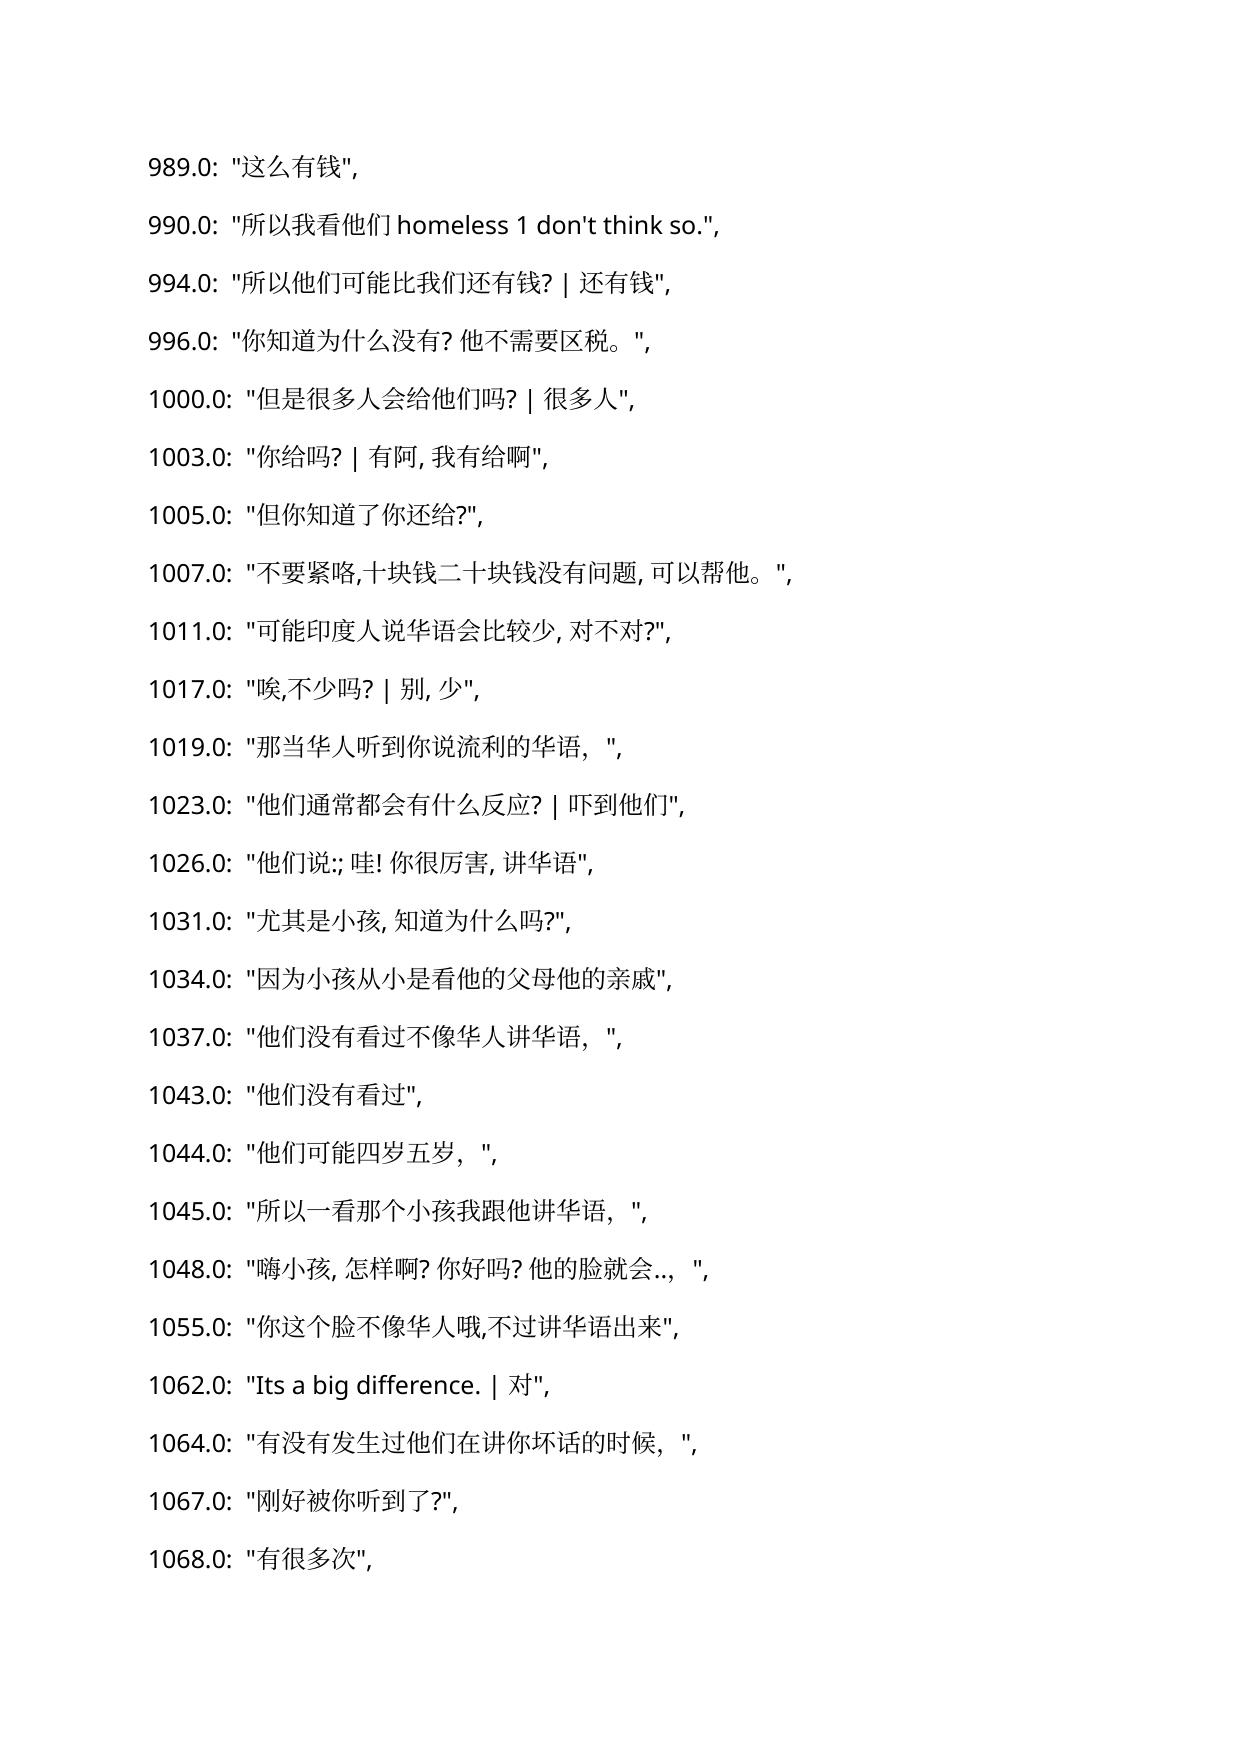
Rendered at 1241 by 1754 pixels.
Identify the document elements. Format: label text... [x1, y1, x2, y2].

text 1023.0: "他们通常都会有什么反应? | 吓到他们", [148, 786, 1093, 822]
text 1034.0: "因为小孩从小是看他的父母他的亲戚", [148, 960, 1093, 996]
text 1019.0: "那当华人听到你说流利的华语，", [148, 728, 1093, 764]
text 1026.0: "他们说:; 哇! 你很厉害, 讲华语", [148, 844, 1093, 880]
text 1062.0: "Its a big difference. | 对", [148, 1366, 1093, 1402]
text 1007.0: "不要紧咯,十块钱二十块钱没有问题, 可以帮他。", [148, 554, 1093, 590]
text 1000.0: "但是很多人会给他们吗? | 很多人", [148, 380, 1093, 416]
text 994.0: "所以他们可能比我们还有钱? | 还有钱", [148, 264, 1093, 300]
text 1068.0: "有很多次", [148, 1540, 1093, 1576]
text 1031.0: "尤其是小孩, 知道为什么吗?", [148, 902, 1093, 938]
text 1067.0: "刚好被你听到了?", [148, 1482, 1093, 1518]
text 1011.0: "可能印度人说华语会比较少, 对不对?", [148, 612, 1093, 648]
text 996.0: "你知道为什么没有? 他不需要区税。", [148, 322, 1093, 358]
text 1044.0: "他们可能四岁五岁，", [148, 1134, 1093, 1170]
text 1005.0: "但你知道了你还给?", [148, 496, 1093, 532]
text 1064.0: "有没有发生过他们在讲你坏话的时候，", [148, 1424, 1093, 1460]
text 1017.0: "唉,不少吗? | 别, 少", [148, 670, 1093, 706]
text 1048.0: "嗨小孩, 怎样啊? 你好吗? 他的脸就会..，", [148, 1250, 1093, 1286]
text 1043.0: "他们没有看过", [148, 1076, 1093, 1112]
text 1045.0: "所以一看那个小孩我跟他讲华语，", [148, 1192, 1093, 1228]
text 1003.0: "你给吗? | 有阿, 我有给啊", [148, 438, 1093, 474]
text 989.0: "这么有钱", [148, 148, 1093, 184]
text 1037.0: "他们没有看过不像华人讲华语，", [148, 1018, 1093, 1054]
text 1055.0: "你这个脸不像华人哦,不过讲华语出来", [148, 1308, 1093, 1344]
text 990.0: "所以我看他们homeless 1 don't think so.", [148, 206, 1093, 242]
